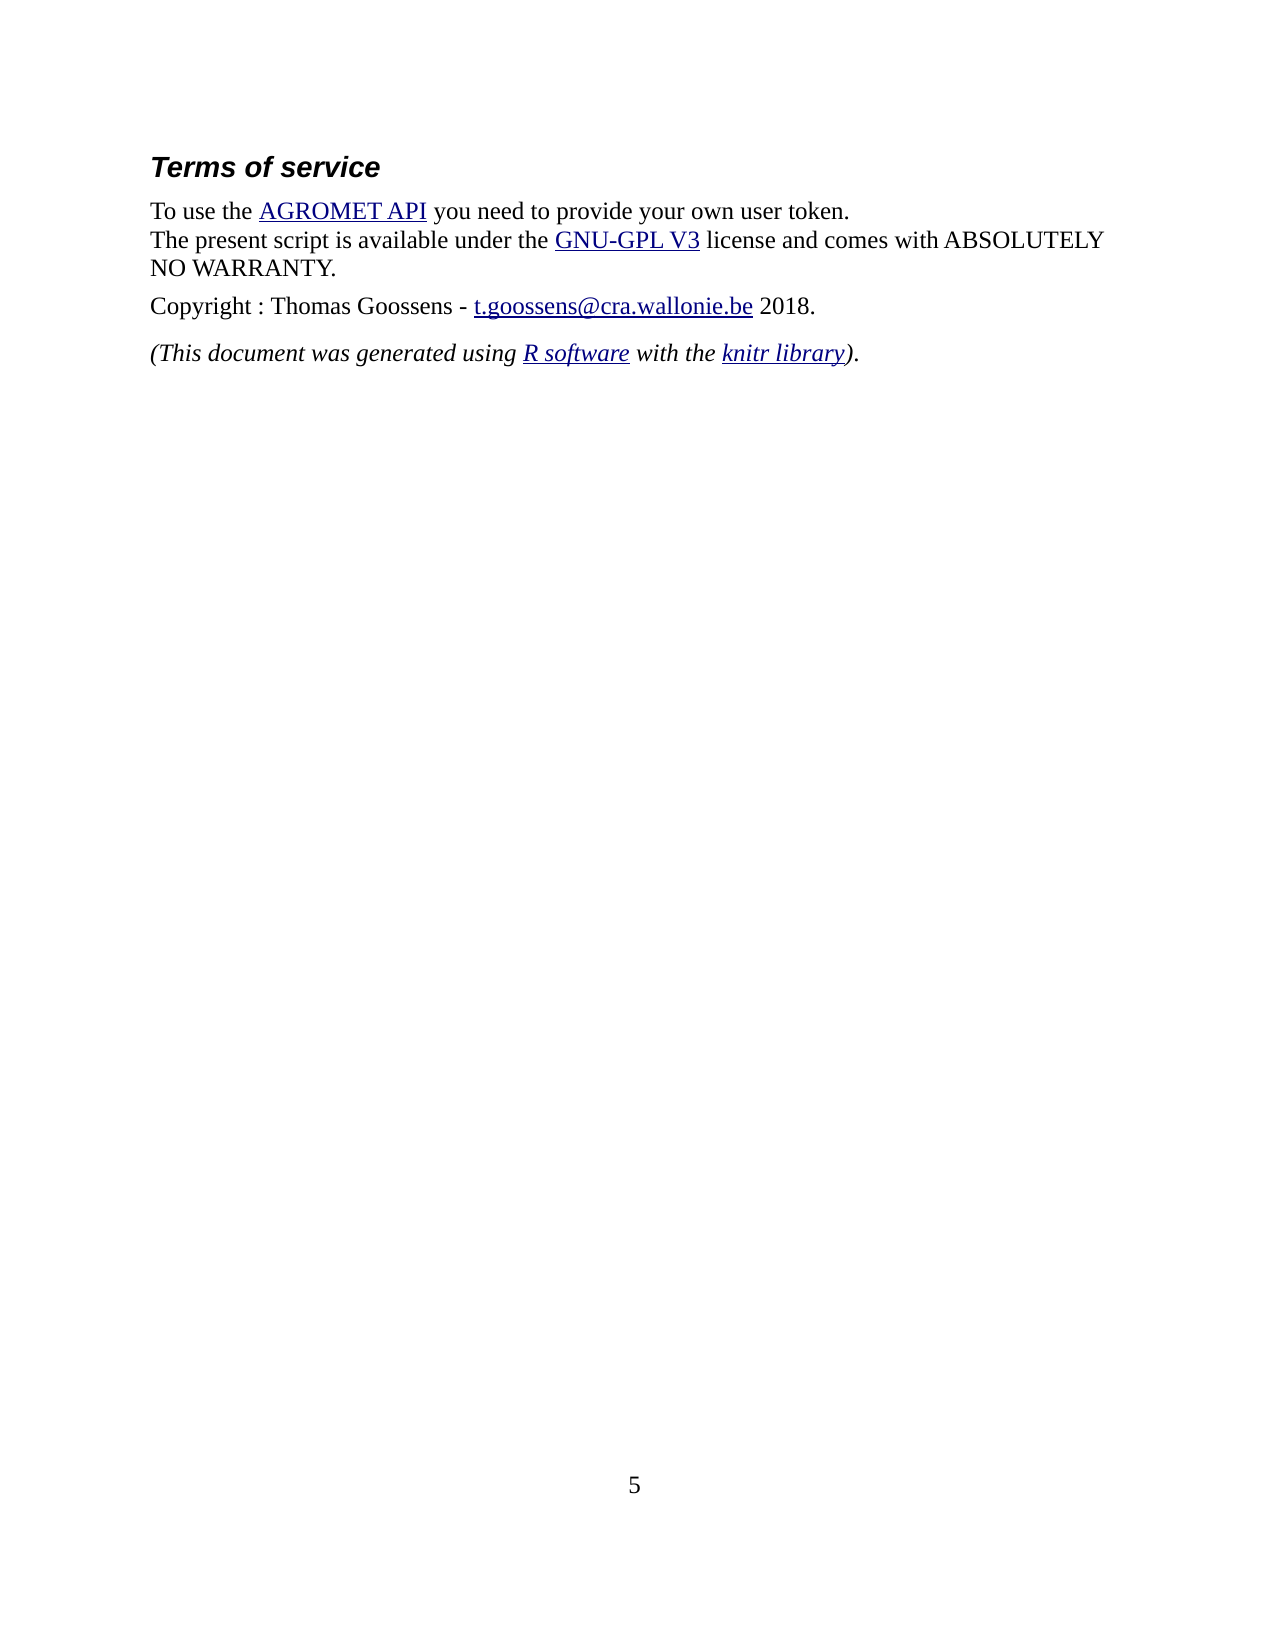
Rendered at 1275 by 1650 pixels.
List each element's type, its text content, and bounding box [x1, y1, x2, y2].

subtitle Terms of service [150, 150, 1125, 183]
text To use the AGROMET API you need to provide your own user token. The present script is available under the GNU-GPL V3 license and comes with ABSOLUTELY NO WARRANTY. [150, 196, 1125, 282]
text Copyright : Thomas Goossens - t.goossens@cra.wallonie.be 2018. [150, 291, 1125, 320]
text (This document was generated using R software with the knitr library). [150, 338, 1125, 367]
